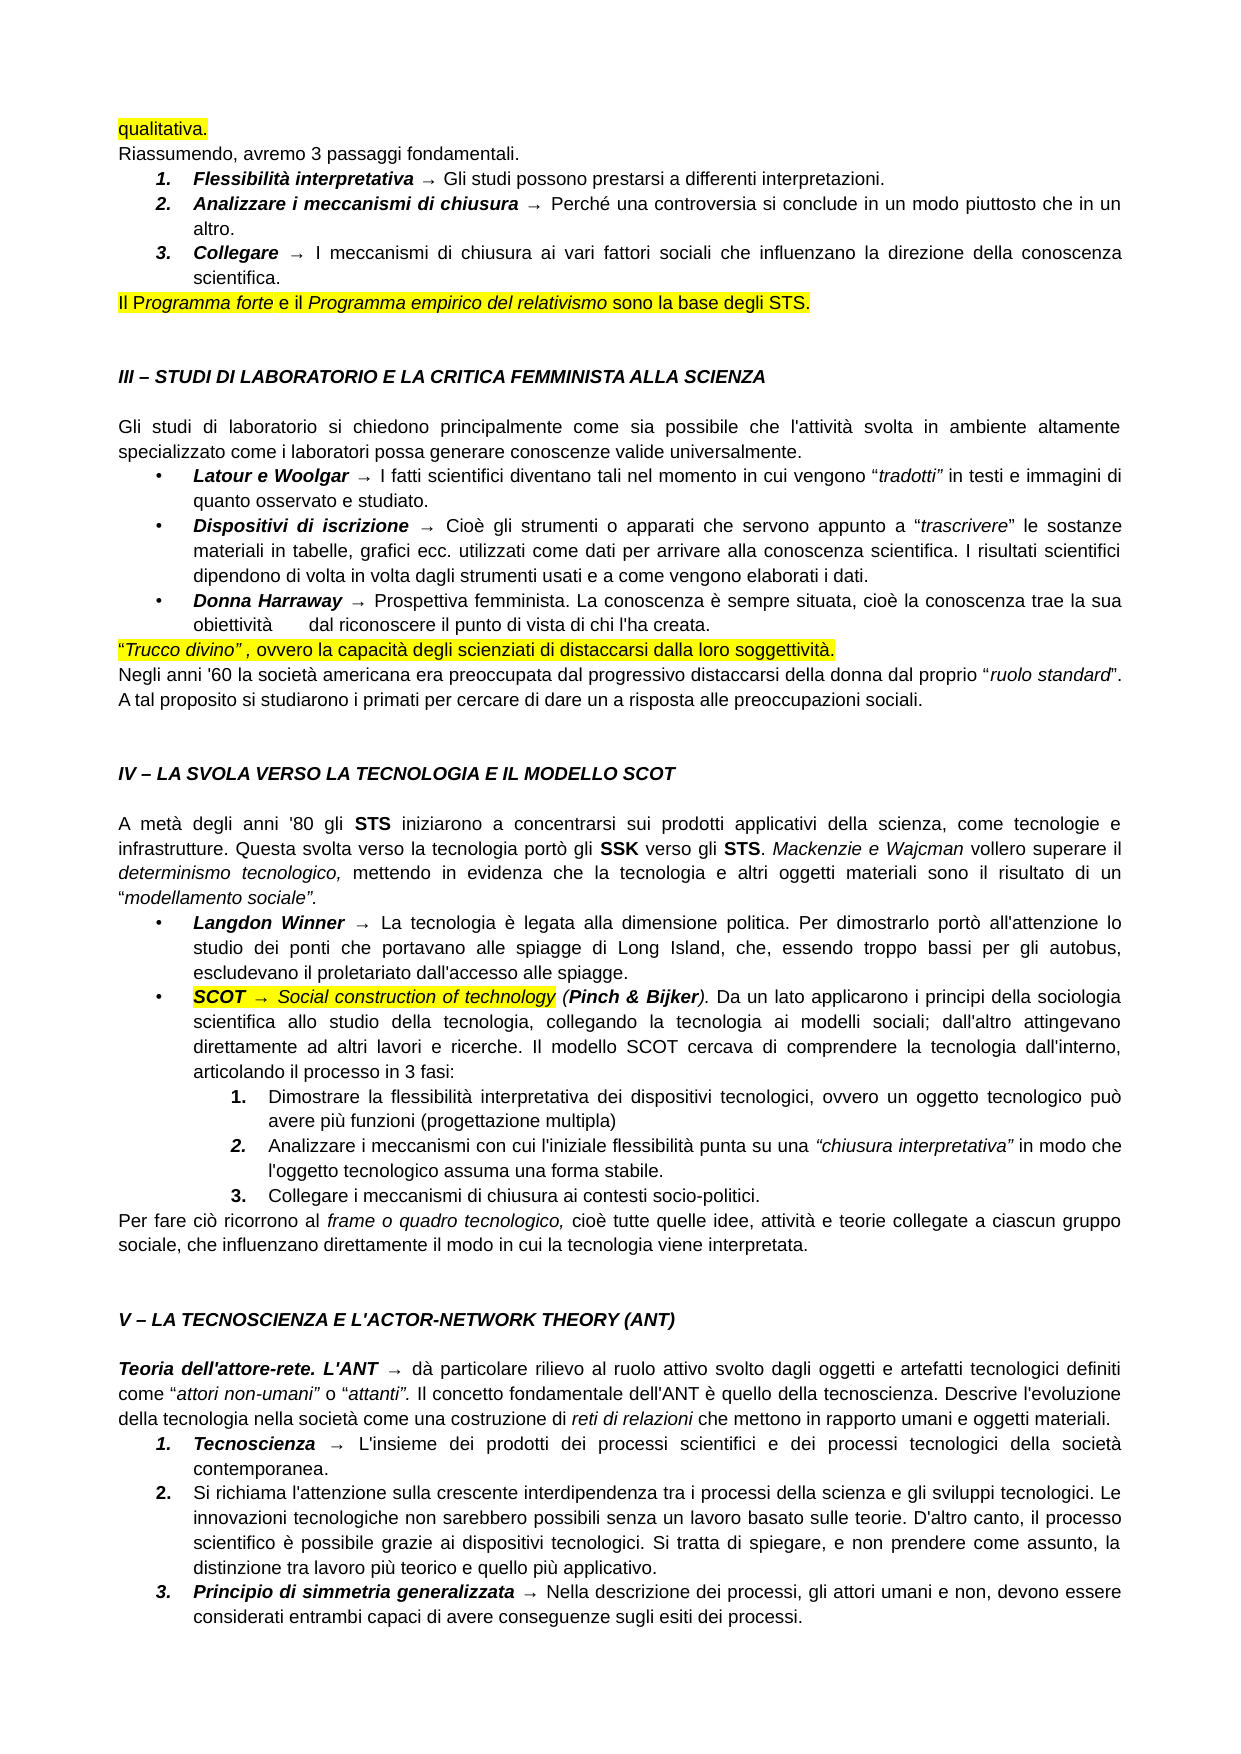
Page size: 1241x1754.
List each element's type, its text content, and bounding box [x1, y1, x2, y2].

list Analizzare i meccanismi con cui l'iniziale flessibilità punta su una “chiusura interpretativa” in modo che l'oggetto tecnologico assuma una forma stabile. [231, 1135, 1122, 1181]
list Si richiama l'attenzione sulla crescente interdipendenza tra i processi della scienza e gli sviluppi tecnologici. Le innovazioni tecnologiche non sarebbero possibili senza un lavoro basato sulle teorie. D'altro canto, il processo scientifico è possibile grazie ai dispositivi tecnologici. Si tratta di spiegare, e non prendere come assunto, la distinzione tra lavoro più teorico e quello più applicativo. [156, 1482, 1122, 1578]
text qualitativa. [118, 118, 1122, 140]
list Analizzare i meccanismi di chiusura → Perché una controversia si conclude in un modo piuttosto che in un altro. [156, 192, 1122, 239]
text Negli anni '60 la società americana era preoccupata dal progressivo distaccarsi della donna dal proprio “ruolo standard”. A tal proposito si studiarono i primati per cercare di dare un a risposta alle preoccupazioni sociali. [118, 664, 1122, 710]
list Flessibilità interpretativa → Gli studi possono prestarsi a differenti interpretazioni. [156, 168, 1122, 189]
list Dispositivi di iscrizione → Cioè gli strumenti o apparati che servono appunto a “trascrivere” le sostanze materiali in tabelle, grafici ecc. utilizzati come dati per arrivare alla conoscenza scientifica. I risultati scientifici dipendono di volta in volta dagli strumenti usati e a come vengono elaborati i dati. [156, 515, 1122, 586]
list Donna Harraway → Prospettiva femminista. La conoscenza è sempre situata, cioè la conoscenza trae la sua obiettività dal riconoscere il punto di vista di chi l'ha creata. [156, 589, 1122, 636]
text Il Programma forte e il Programma empirico del relativismo sono la base degli STS. [118, 292, 1122, 313]
list Dimostrare la flessibilità interpretativa dei dispositivi tecnologici, ovvero un oggetto tecnologico può avere più funzioni (progettazione multipla) [231, 1086, 1122, 1132]
list Latour e Woolgar → I fatti scientifici diventano tali nel momento in cui vengono “tradotti” in testi e immagini di quanto osservato e studiato. [156, 465, 1122, 512]
text Riassumendo, avremo 3 passaggi fondamentali. [118, 143, 1122, 164]
list Principio di simmetria generalizzata → Nella descrizione dei processi, gli attori umani e non, devono essere considerati entrambi capaci di avere conseguenze sugli esiti dei processi. [156, 1581, 1122, 1628]
text Per fare ciò ricorrono al frame o quadro tecnologico, cioè tutte quelle idee, attività e teorie collegate a ciascun gruppo sociale, che influenzano direttamente il modo in cui la tecnologia viene interpretata. [118, 1209, 1122, 1256]
list Collegare → I meccanismi di chiusura ai vari fattori sociali che influenzano la direzione della conoscenza scientifica. [156, 242, 1122, 288]
text IV – LA SVOLA VERSO LA TECNOLOGIA E IL MODELLO SCOT [118, 763, 1122, 784]
text “Trucco divino” , ovvero la capacità degli scienziati di distaccarsi dalla loro soggettività. [118, 639, 1122, 661]
list Collegare i meccanismi di chiusura ai contesti socio-politici. [231, 1185, 1122, 1206]
text III – STUDI DI LABORATORIO E LA CRITICA FEMMINISTA ALLA SCIENZA [118, 366, 1122, 388]
text Gli studi di laboratorio si chiedono principalmente come sia possibile che l'attività svolta in ambiente altamente specializzato come i laboratori possa generare conoscenze valide universalmente. [118, 416, 1122, 462]
list SCOT → Social construction of technology (Pinch & Bijker). Da un lato applicarono i principi della sociologia scientifica allo studio della tecnologia, collegando la tecnologia ai modelli sociali; dall'altro attingevano direttamente ad altri lavori e ricerche. Il modello SCOT cercava di comprendere la tecnologia dall'interno, articolando il processo in 3 fasi: [156, 986, 1122, 1082]
list Tecnoscienza → L'insieme dei prodotti dei processi scientifici e dei processi tecnologici della società contemporanea. [156, 1433, 1122, 1479]
text A metà degli anni '80 gli STS iniziarono a concentrarsi sui prodotti applicativi della scienza, come tecnologie e infrastrutture. Questa svolta verso la tecnologia portò gli SSK verso gli STS. Mackenzie e Wajcman vollero superare il determinismo tecnologico, mettendo in evidenza che la tecnologia e altri oggetti materiali sono il risultato di un “modellamento sociale”. [118, 813, 1122, 908]
list Langdon Winner → La tecnologia è legata alla dimensione politica. Per dimostrarlo portò all'attenzione lo studio dei ponti che portavano alle spiagge di Long Island, che, essendo troppo bassi per gli autobus, escludevano il proletariato dall'accesso alle spiagge. [156, 912, 1122, 983]
text V – LA TECNOSCIENZA E L'ACTOR-NETWORK THEORY (ANT) [118, 1309, 1122, 1330]
text Teoria dell'attore-rete. L'ANT → dà particolare rilievo al ruolo attivo svolto dagli oggetti e artefatti tecnologici definiti come “attori non-umani” o “attanti”. Il concetto fondamentale dell'ANT è quello della tecnoscienza. Descrive l'evoluzione della tecnologia nella società come una costruzione di reti di relazioni che mettono in rapporto umani e oggetti materiali. [118, 1358, 1122, 1429]
